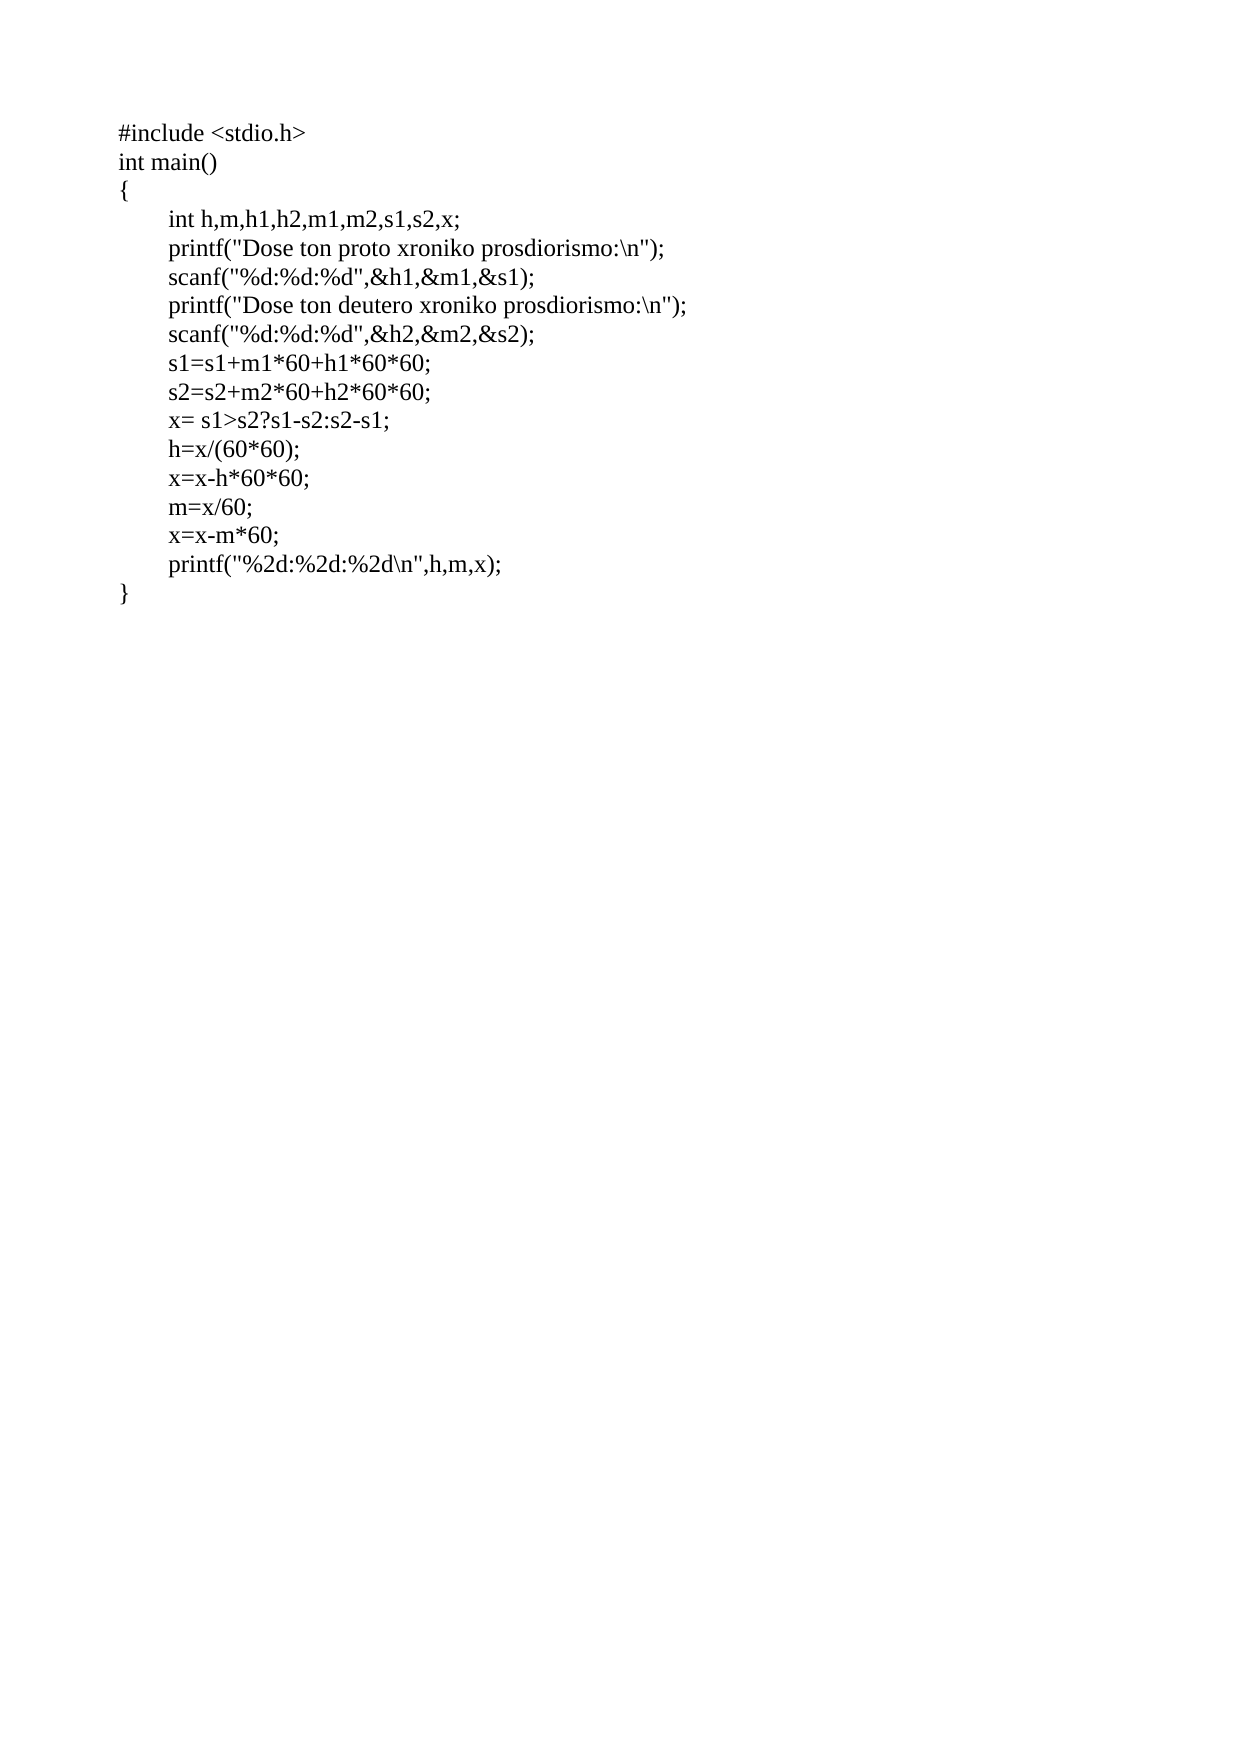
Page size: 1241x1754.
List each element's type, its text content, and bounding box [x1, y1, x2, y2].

text h=x/(60*60); [118, 434, 1122, 463]
text int main() [118, 147, 1122, 176]
text #include <stdio.h> [118, 118, 1122, 147]
text x=x-m*60; [118, 521, 1122, 549]
text scanf("%d:%d:%d",&h1,&m1,&s1); [118, 262, 1122, 291]
text printf("Dose ton proto xroniko prosdiorismo:\n"); [118, 233, 1122, 262]
text s1=s1+m1*60+h1*60*60; [118, 348, 1122, 377]
text } [118, 578, 1122, 607]
text printf("Dose ton deutero xroniko prosdiorismo:\n"); [118, 291, 1122, 319]
text m=x/60; [118, 492, 1122, 521]
text int h,m,h1,h2,m1,m2,s1,s2,x; [118, 204, 1122, 233]
text { [118, 176, 1122, 204]
text x=x-h*60*60; [118, 463, 1122, 492]
text s2=s2+m2*60+h2*60*60; [118, 377, 1122, 406]
text x= s1>s2?s1-s2:s2-s1; [118, 406, 1122, 434]
text scanf("%d:%d:%d",&h2,&m2,&s2); [118, 319, 1122, 348]
text printf("%2d:%2d:%2d\n",h,m,x); [118, 549, 1122, 578]
